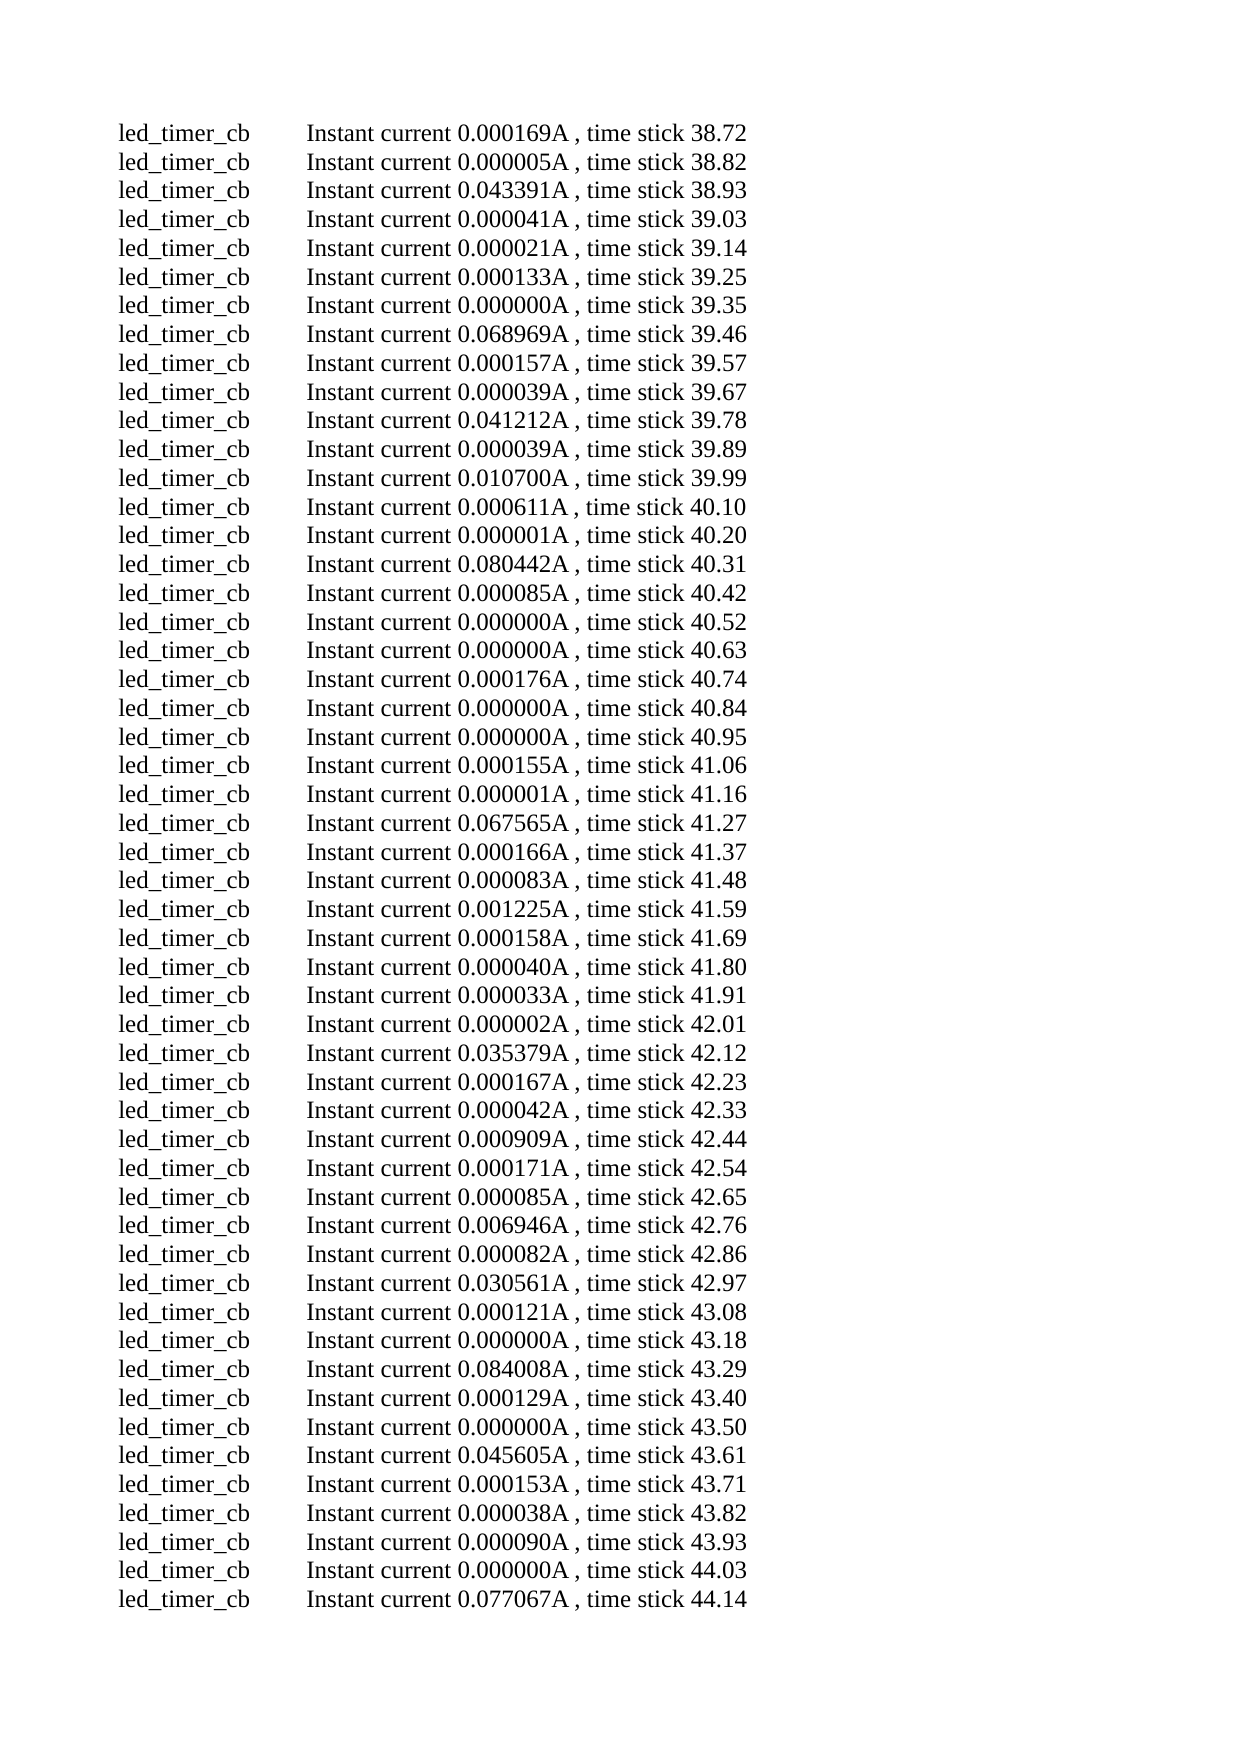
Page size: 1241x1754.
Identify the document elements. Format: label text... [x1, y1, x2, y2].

text led_timer_cb Instant current 0.000611A , time stick 40.10 [118, 492, 1122, 521]
text led_timer_cb Instant current 0.000000A , time stick 40.52 [118, 607, 1122, 636]
text led_timer_cb Instant current 0.010700A , time stick 39.99 [118, 463, 1122, 492]
text led_timer_cb Instant current 0.000039A , time stick 39.89 [118, 434, 1122, 463]
text led_timer_cb Instant current 0.067565A , time stick 41.27 [118, 808, 1122, 837]
text led_timer_cb Instant current 0.000001A , time stick 41.16 [118, 779, 1122, 808]
text led_timer_cb Instant current 0.000000A , time stick 40.95 [118, 722, 1122, 751]
text led_timer_cb Instant current 0.080442A , time stick 40.31 [118, 549, 1122, 578]
text led_timer_cb Instant current 0.000040A , time stick 41.80 [118, 952, 1122, 981]
text led_timer_cb Instant current 0.000005A , time stick 38.82 [118, 147, 1122, 176]
text led_timer_cb Instant current 0.000033A , time stick 41.91 [118, 981, 1122, 1009]
text led_timer_cb Instant current 0.000090A , time stick 43.93 [118, 1527, 1122, 1556]
text led_timer_cb Instant current 0.077067A , time stick 44.14 [118, 1584, 1122, 1613]
text led_timer_cb Instant current 0.000085A , time stick 42.65 [118, 1182, 1122, 1211]
text led_timer_cb Instant current 0.000129A , time stick 43.40 [118, 1383, 1122, 1412]
text led_timer_cb Instant current 0.084008A , time stick 43.29 [118, 1354, 1122, 1383]
text led_timer_cb Instant current 0.000153A , time stick 43.71 [118, 1469, 1122, 1498]
text led_timer_cb Instant current 0.000171A , time stick 42.54 [118, 1153, 1122, 1182]
text led_timer_cb Instant current 0.000909A , time stick 42.44 [118, 1124, 1122, 1153]
text led_timer_cb Instant current 0.000121A , time stick 43.08 [118, 1297, 1122, 1326]
text led_timer_cb Instant current 0.000133A , time stick 39.25 [118, 262, 1122, 291]
text led_timer_cb Instant current 0.000002A , time stick 42.01 [118, 1009, 1122, 1038]
text led_timer_cb Instant current 0.000083A , time stick 41.48 [118, 866, 1122, 894]
text led_timer_cb Instant current 0.000167A , time stick 42.23 [118, 1067, 1122, 1096]
text led_timer_cb Instant current 0.000166A , time stick 41.37 [118, 837, 1122, 866]
text led_timer_cb Instant current 0.000001A , time stick 40.20 [118, 521, 1122, 549]
text led_timer_cb Instant current 0.000042A , time stick 42.33 [118, 1096, 1122, 1124]
text led_timer_cb Instant current 0.041212A , time stick 39.78 [118, 406, 1122, 434]
text led_timer_cb Instant current 0.000085A , time stick 40.42 [118, 578, 1122, 607]
text led_timer_cb Instant current 0.001225A , time stick 41.59 [118, 894, 1122, 923]
text led_timer_cb Instant current 0.000000A , time stick 40.63 [118, 636, 1122, 664]
text led_timer_cb Instant current 0.000000A , time stick 43.18 [118, 1326, 1122, 1354]
text led_timer_cb Instant current 0.035379A , time stick 42.12 [118, 1038, 1122, 1067]
text led_timer_cb Instant current 0.000021A , time stick 39.14 [118, 233, 1122, 262]
text led_timer_cb Instant current 0.000000A , time stick 40.84 [118, 693, 1122, 722]
text led_timer_cb Instant current 0.000038A , time stick 43.82 [118, 1498, 1122, 1527]
text led_timer_cb Instant current 0.000041A , time stick 39.03 [118, 204, 1122, 233]
text led_timer_cb Instant current 0.043391A , time stick 38.93 [118, 176, 1122, 204]
text led_timer_cb Instant current 0.068969A , time stick 39.46 [118, 319, 1122, 348]
text led_timer_cb Instant current 0.000000A , time stick 39.35 [118, 291, 1122, 319]
text led_timer_cb Instant current 0.000158A , time stick 41.69 [118, 923, 1122, 952]
text led_timer_cb Instant current 0.045605A , time stick 43.61 [118, 1441, 1122, 1469]
text led_timer_cb Instant current 0.000082A , time stick 42.86 [118, 1239, 1122, 1268]
text led_timer_cb Instant current 0.000169A , time stick 38.72 [118, 118, 1122, 147]
text led_timer_cb Instant current 0.006946A , time stick 42.76 [118, 1211, 1122, 1239]
text led_timer_cb Instant current 0.000176A , time stick 40.74 [118, 664, 1122, 693]
text led_timer_cb Instant current 0.000155A , time stick 41.06 [118, 751, 1122, 779]
text led_timer_cb Instant current 0.000000A , time stick 43.50 [118, 1412, 1122, 1441]
text led_timer_cb Instant current 0.000000A , time stick 44.03 [118, 1556, 1122, 1584]
text led_timer_cb Instant current 0.000157A , time stick 39.57 [118, 348, 1122, 377]
text led_timer_cb Instant current 0.000039A , time stick 39.67 [118, 377, 1122, 406]
text led_timer_cb Instant current 0.030561A , time stick 42.97 [118, 1268, 1122, 1297]
